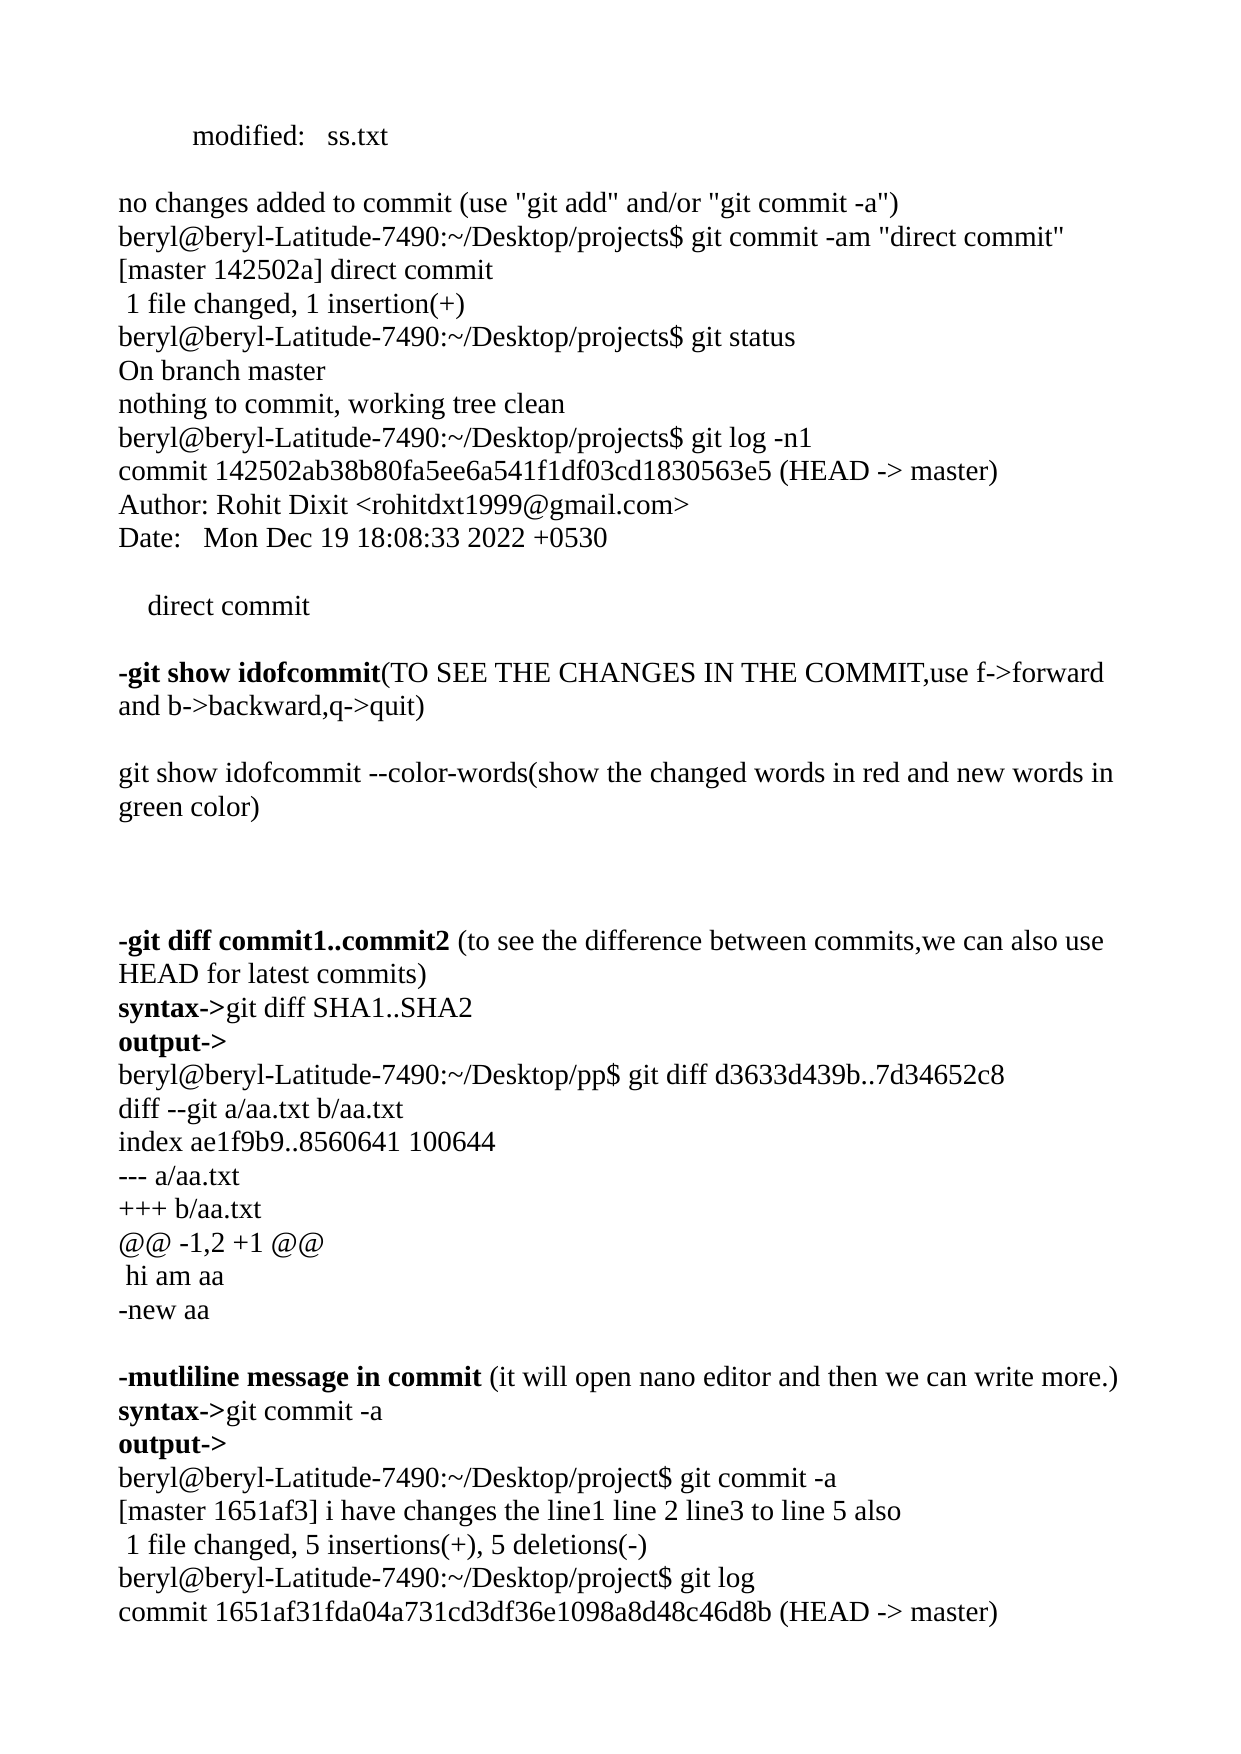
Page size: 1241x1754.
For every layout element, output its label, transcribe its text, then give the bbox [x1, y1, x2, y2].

text beryl@beryl-Latitude-7490:~/Desktop/project$ git log [118, 1560, 1122, 1594]
text -git diff commit1..commit2 (to see the difference between commits,we can also use HEAD for latest commits) [118, 923, 1122, 990]
text diff --git a/aa.txt b/aa.txt [118, 1091, 1122, 1124]
text beryl@beryl-Latitude-7490:~/Desktop/projects$ git status [118, 319, 1122, 353]
text +++ b/aa.txt [118, 1191, 1122, 1225]
text beryl@beryl-Latitude-7490:~/Desktop/project$ git commit -a [118, 1460, 1122, 1493]
text no changes added to commit (use "git add" and/or "git commit -a") [118, 185, 1122, 219]
text syntax->git diff SHA1..SHA2 [118, 990, 1122, 1024]
text -mutliline message in commit (it will open nano editor and then we can write more.) [118, 1359, 1122, 1393]
text beryl@beryl-Latitude-7490:~/Desktop/projects$ git log -n1 [118, 420, 1122, 453]
text @@ -1,2 +1 @@ [118, 1225, 1122, 1258]
text commit 142502ab38b80fa5ee6a541f1df03cd1830563e5 (HEAD -> master) [118, 453, 1122, 487]
text --- a/aa.txt [118, 1158, 1122, 1191]
text modified: ss.txt [118, 118, 1122, 152]
text On branch master [118, 353, 1122, 386]
text nothing to commit, working tree clean [118, 386, 1122, 420]
text 1 file changed, 1 insertion(+) [118, 286, 1122, 319]
text git show idofcommit --color-words(show the changed words in red and new words in green color) [118, 755, 1122, 822]
text output-> [118, 1024, 1122, 1057]
text syntax->git commit -a [118, 1393, 1122, 1426]
text beryl@beryl-Latitude-7490:~/Desktop/pp$ git diff d3633d439b..7d34652c8 [118, 1057, 1122, 1091]
text hi am aa [118, 1258, 1122, 1292]
text Date: Mon Dec 19 18:08:33 2022 +0530 [118, 521, 1122, 554]
text [master 1651af3] i have changes the line1 line 2 line3 to line 5 also [118, 1493, 1122, 1527]
text direct commit [118, 588, 1122, 621]
text 1 file changed, 5 insertions(+), 5 deletions(-) [118, 1527, 1122, 1560]
text beryl@beryl-Latitude-7490:~/Desktop/projects$ git commit -am "direct commit" [118, 219, 1122, 252]
text [master 142502a] direct commit [118, 252, 1122, 286]
text Author: Rohit Dixit <rohitdxt1999@gmail.com> [118, 487, 1122, 521]
text output-> [118, 1426, 1122, 1460]
text index ae1f9b9..8560641 100644 [118, 1124, 1122, 1158]
text commit 1651af31fda04a731cd3df36e1098a8d48c46d8b (HEAD -> master) [118, 1594, 1122, 1627]
text -new aa [118, 1292, 1122, 1326]
text -git show idofcommit(TO SEE THE CHANGES IN THE COMMIT,use f->forward and b->backward,q->quit) [118, 655, 1122, 722]
